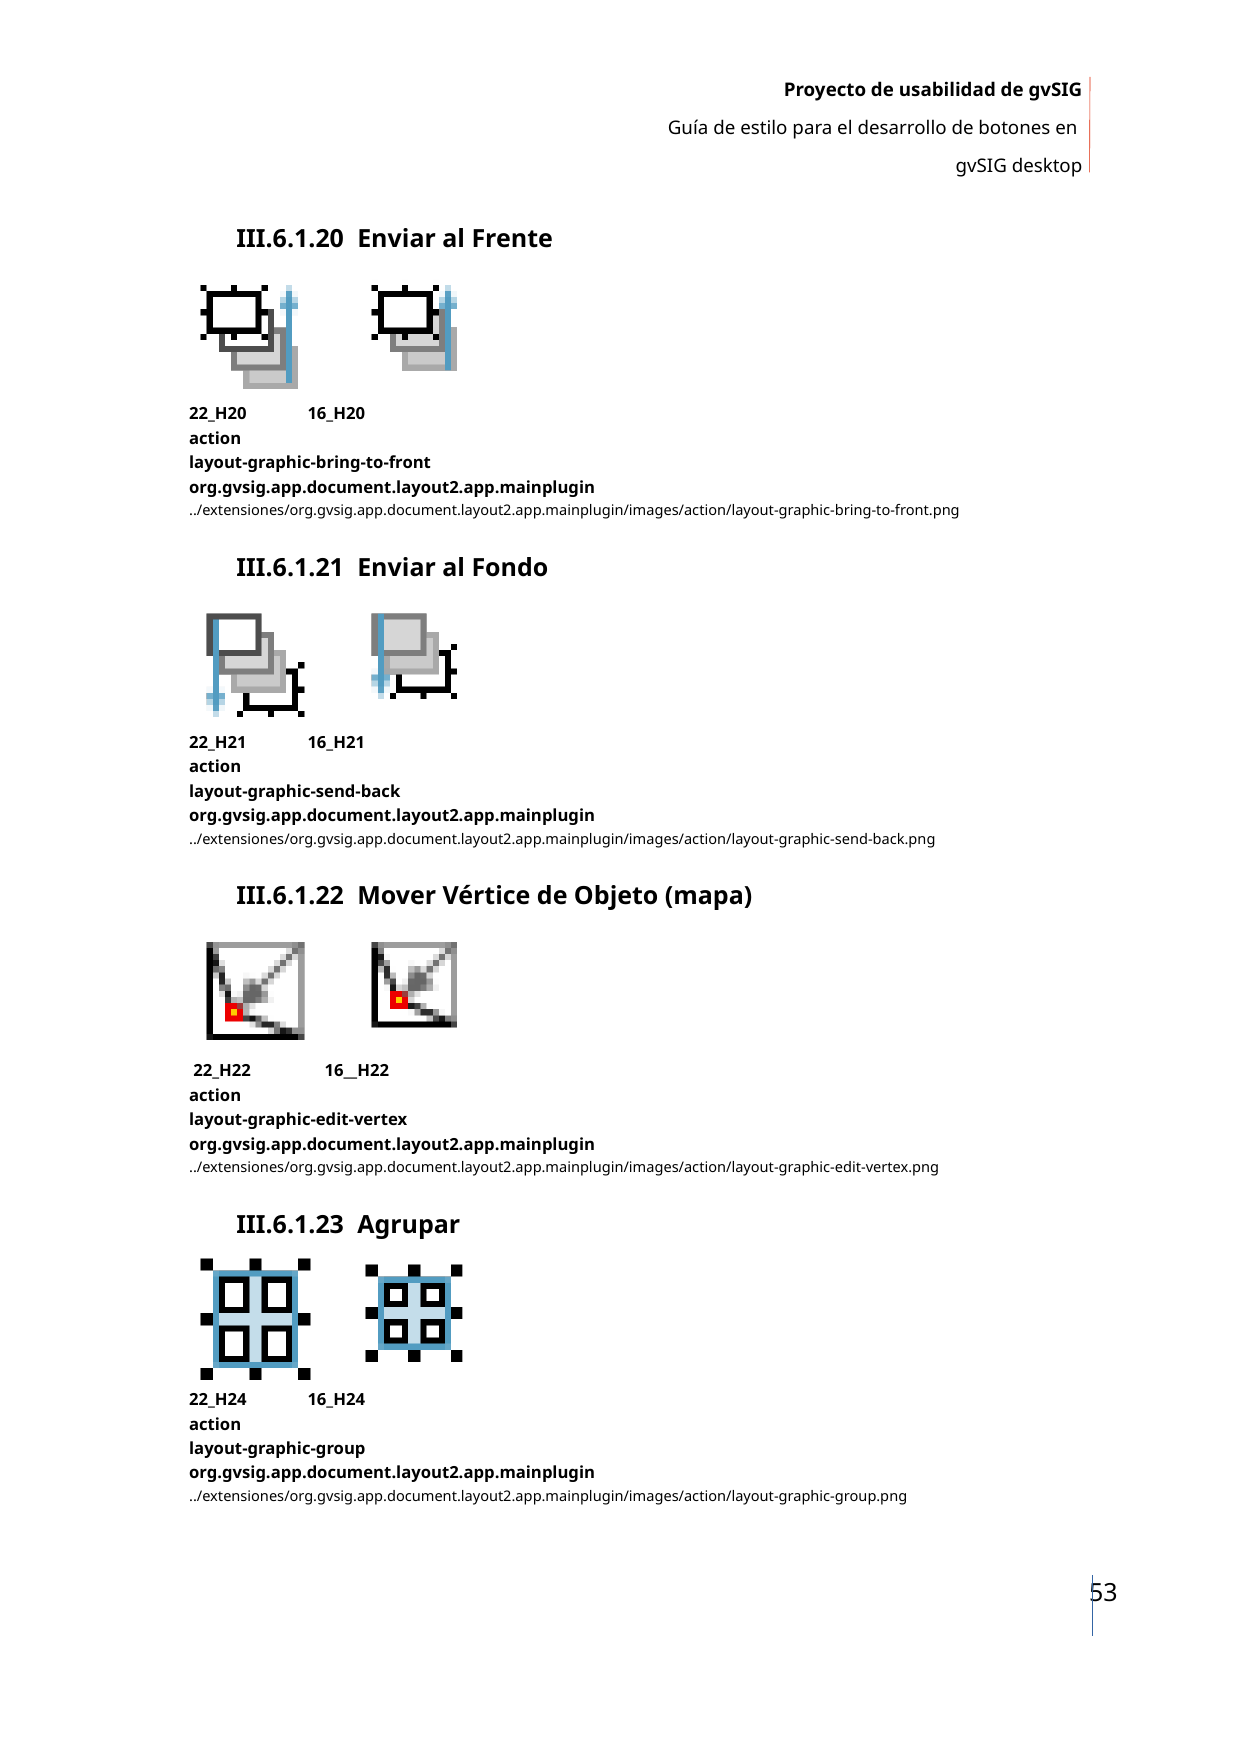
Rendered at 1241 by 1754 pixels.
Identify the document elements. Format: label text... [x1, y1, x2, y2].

subtitle Enviar al Frente [236, 221, 1095, 255]
subtitle Mover Vértice de Objeto (mapa) [236, 878, 1095, 912]
subtitle Enviar al Fondo [236, 549, 1095, 583]
text 22_H20 16_H20 [189, 402, 1095, 425]
text ../extensiones/org.gvsig.app.document.layout2.app.mainplugin/images/action/layout-graphic-bring-to-front.png [189, 500, 1095, 520]
text org.gvsig.app.document.layout2.app.mainplugin [189, 1461, 1095, 1484]
text layout-graphic-group [189, 1437, 1095, 1459]
text ../extensiones/org.gvsig.app.document.layout2.app.mainplugin/images/action/layout-graphic-group.png [189, 1486, 1095, 1505]
picture [188, 595, 463, 729]
text action [189, 1083, 1095, 1106]
text ../extensiones/org.gvsig.app.document.layout2.app.mainplugin/images/action/layout-graphic-send-back.png [189, 828, 1095, 848]
picture [188, 266, 463, 401]
text layout-graphic-bring-to-front [189, 451, 1095, 474]
text 22_H21 16_H21 [189, 731, 1095, 753]
text layout-graphic-send-back [189, 779, 1095, 802]
text action [189, 755, 1095, 778]
text org.gvsig.app.document.layout2.app.mainplugin [189, 475, 1095, 498]
text ../extensiones/org.gvsig.app.document.layout2.app.mainplugin/images/action/layout-graphic-edit-vertex.png [189, 1157, 1095, 1177]
subtitle Agrupar [236, 1206, 1095, 1240]
text action [189, 426, 1095, 449]
text 22_H24 16_H24 [189, 1388, 1095, 1410]
text org.gvsig.app.document.layout2.app.mainplugin [189, 1132, 1095, 1155]
text 22_H22 16__H22 [193, 1059, 1095, 1082]
text layout-graphic-edit-vertex [189, 1108, 1095, 1131]
text action [189, 1412, 1095, 1435]
picture [188, 923, 463, 1058]
picture [188, 1252, 463, 1386]
text org.gvsig.app.document.layout2.app.mainplugin [189, 804, 1095, 827]
